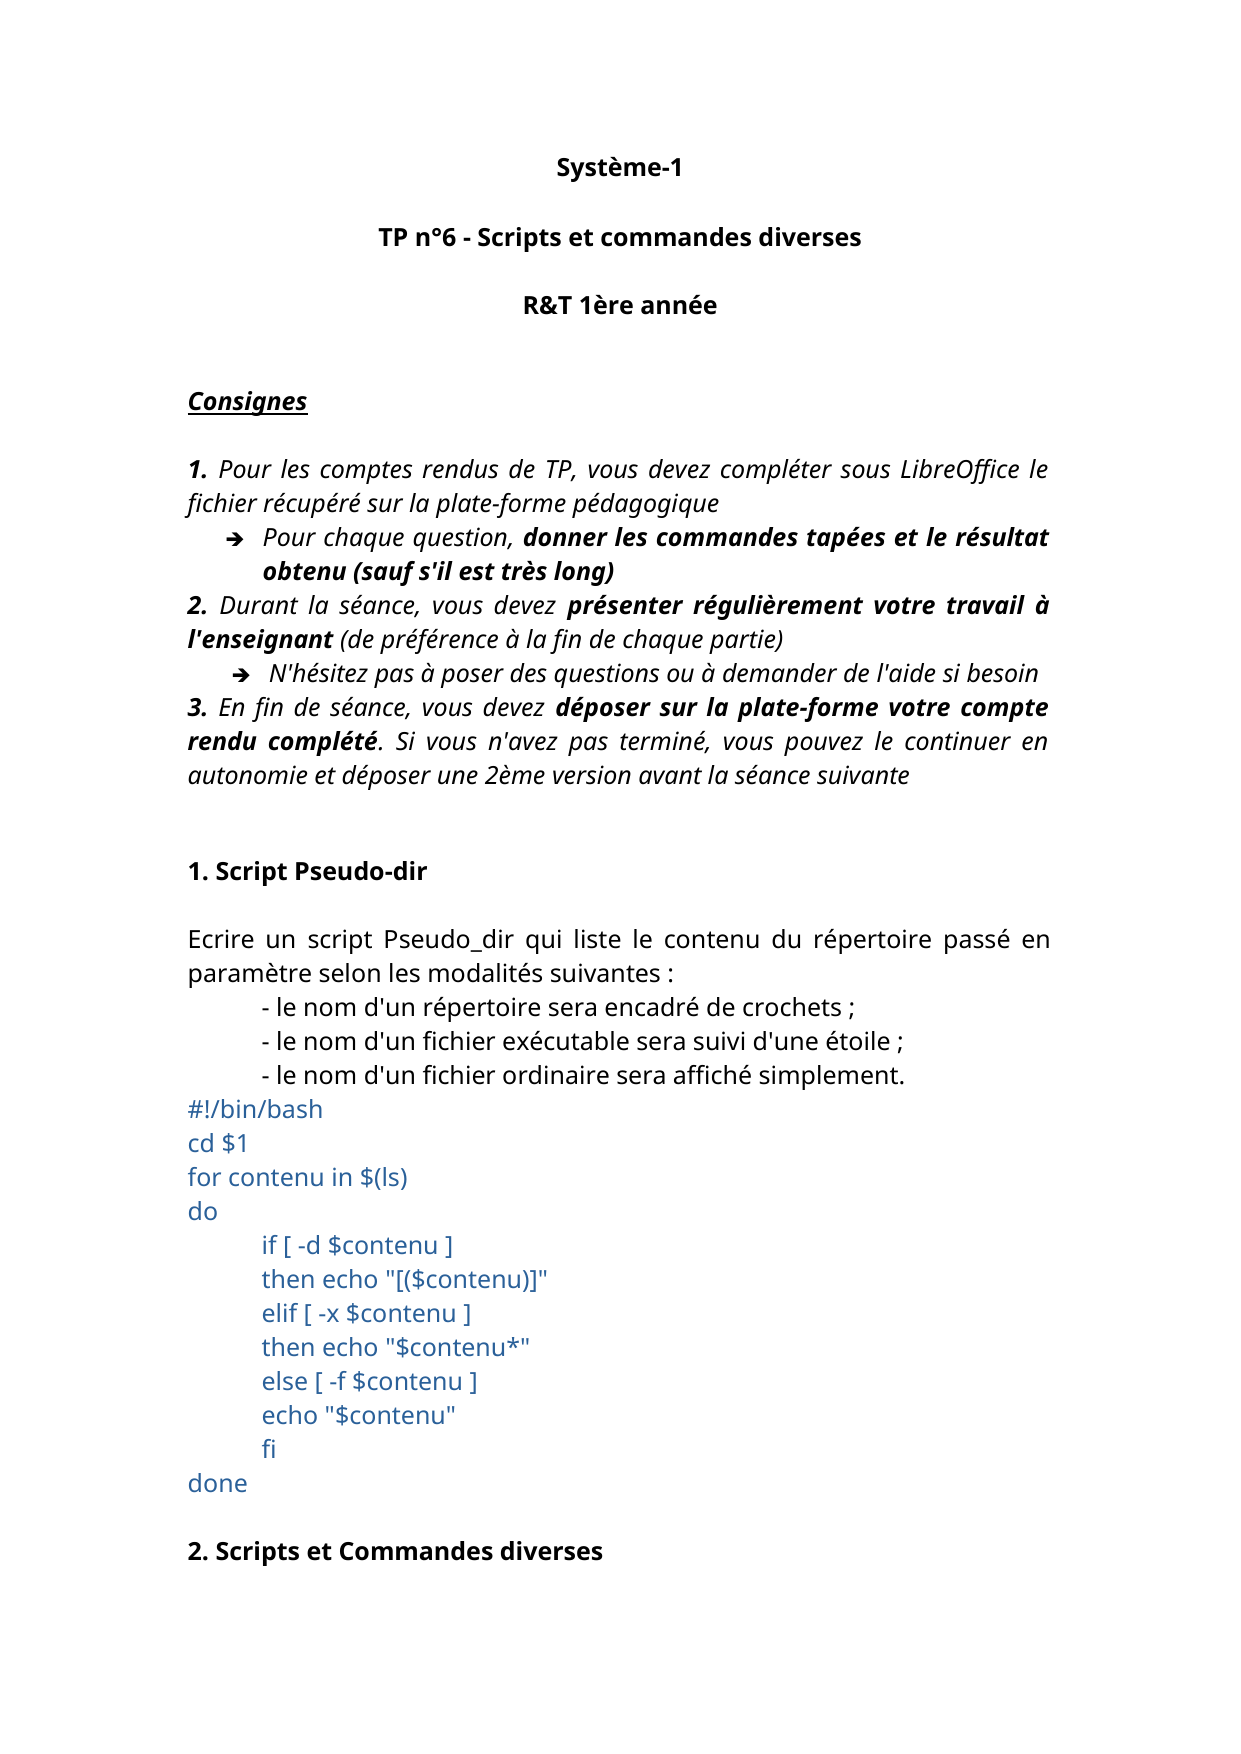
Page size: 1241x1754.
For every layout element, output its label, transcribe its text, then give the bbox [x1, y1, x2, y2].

text Ecrire un script Pseudo_dir qui liste le contenu du répertoire passé en paramètre selon les modalités suivantes : [187, 922, 1053, 990]
text - le nom d'un fichier exécutable sera suivi d'une étoile ; [187, 1024, 1053, 1058]
text 1. Script Pseudo-dir [187, 854, 1053, 888]
text elif [ -x $contenu ] [187, 1295, 1053, 1329]
text 1. Pour les comptes rendus de TP, vous devez compléter sous LibreOffice le fichier récupéré sur la plate-forme pédagogique [187, 452, 1053, 520]
text echo "$contenu" [187, 1397, 1053, 1431]
text Consignes [187, 384, 1053, 418]
text done [187, 1465, 1053, 1499]
text - le nom d'un fichier ordinaire sera affiché simplement. [187, 1058, 1053, 1092]
text then echo "$contenu*" [187, 1329, 1053, 1363]
text if [ -d $contenu ] [187, 1227, 1053, 1261]
text do [187, 1193, 1053, 1227]
text - le nom d'un répertoire sera encadré de crochets ; [187, 990, 1053, 1024]
text Système-1 [187, 150, 1053, 184]
text R&T 1ère année [187, 287, 1053, 321]
text 3. En fin de séance, vous devez déposer sur la plate-forme votre compte rendu complété. Si vous n'avez pas terminé, vous pouvez le continuer en autonomie et déposer une 2ème version avant la séance suivante [187, 689, 1053, 791]
text for contenu in $(ls) [187, 1159, 1053, 1193]
text else [ -f $contenu ] [187, 1363, 1053, 1397]
text fi [187, 1431, 1053, 1465]
text #!/bin/bash [187, 1092, 1053, 1126]
list N'hésitez pas à poser des questions ou à demander de l'aide si besoin [231, 656, 1053, 689]
text 2. Durant la séance, vous devez présenter régulièrement votre travail à l'enseignant (de préférence à la fin de chaque partie) [187, 588, 1053, 656]
text 2. Scripts et Commandes diverses [187, 1533, 1053, 1567]
text TP n°6 - Scripts et commandes diverses [187, 219, 1053, 253]
text cd $1 [187, 1126, 1053, 1159]
text then echo "[($contenu)]" [187, 1261, 1053, 1295]
list Pour chaque question, donner les commandes tapées et le résultat obtenu (sauf s'il est très long) [225, 520, 1053, 588]
